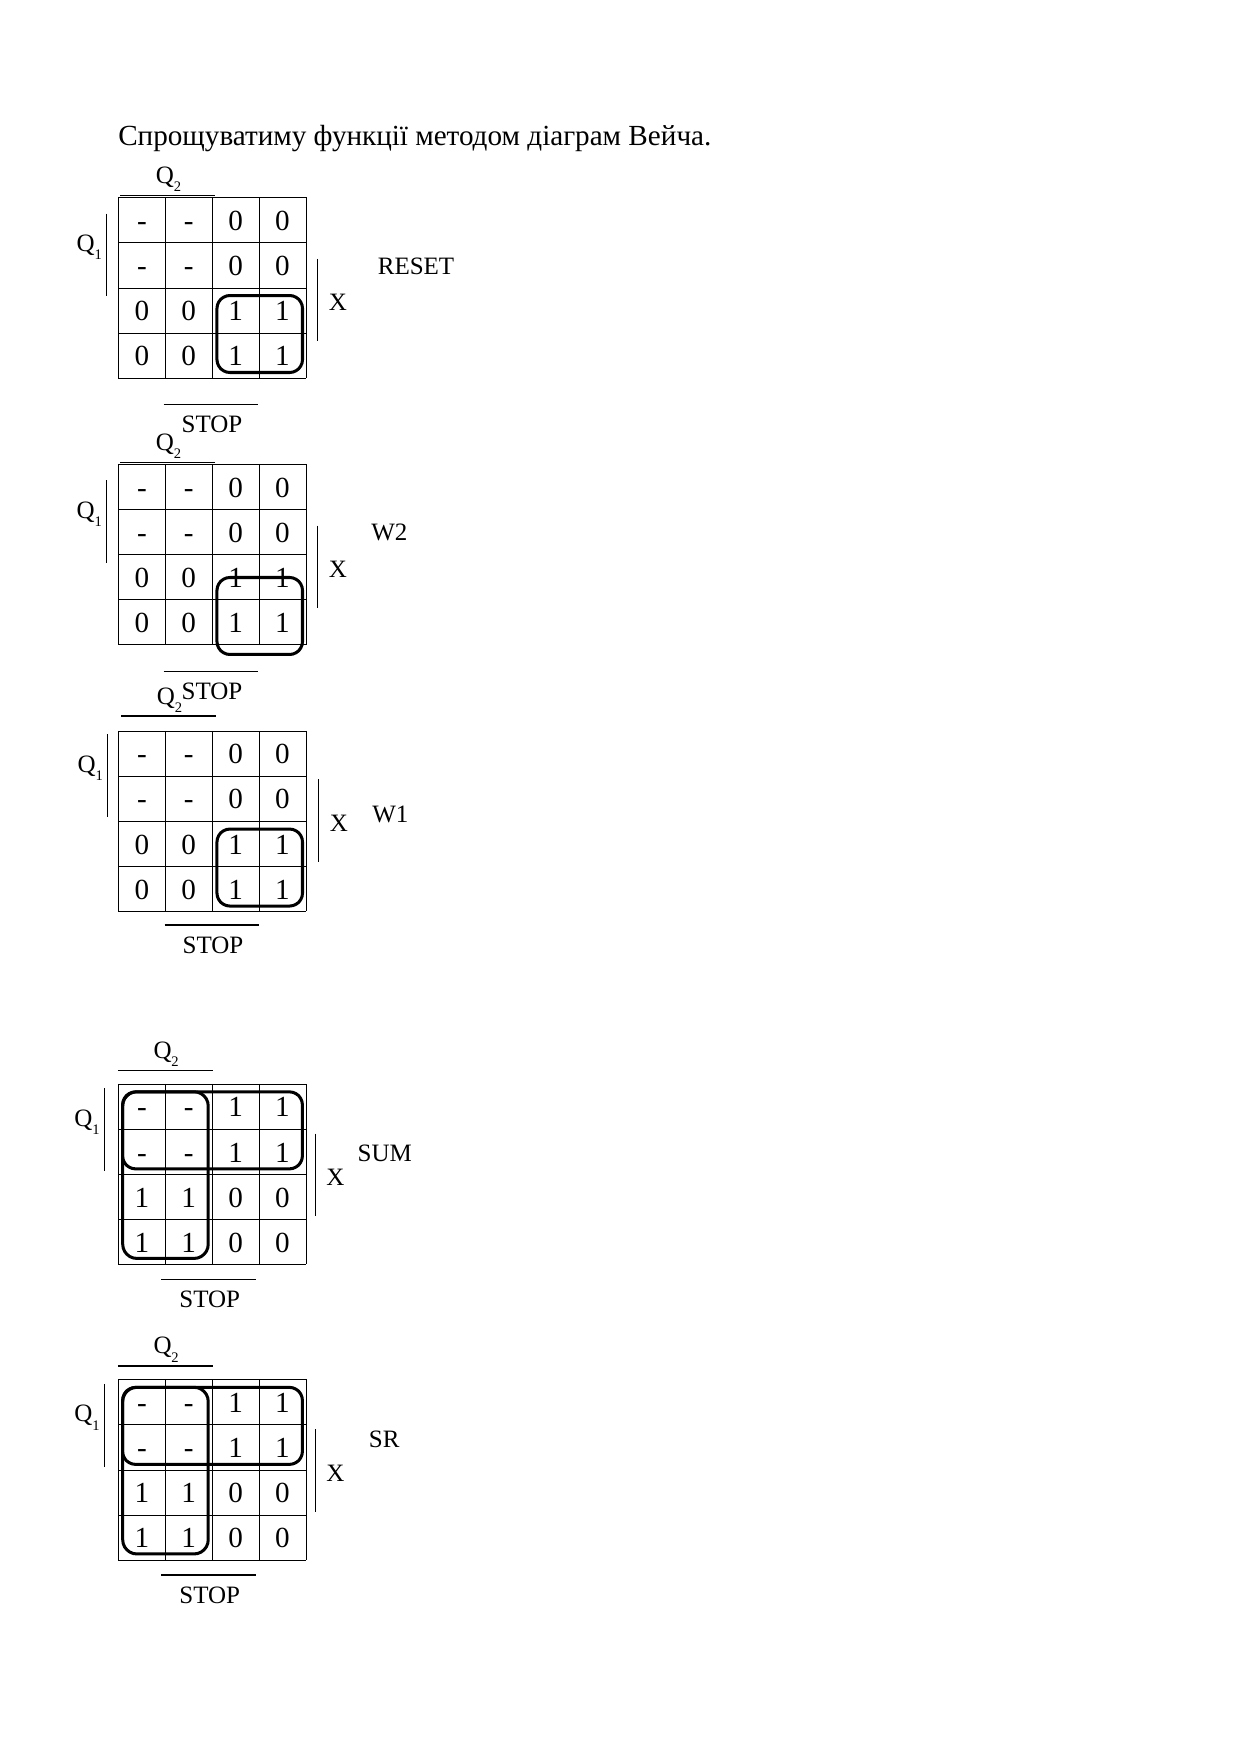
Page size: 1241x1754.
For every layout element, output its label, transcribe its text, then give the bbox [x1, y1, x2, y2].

table_cell 0 [119, 822, 165, 866]
table_cell 1 [119, 1516, 165, 1560]
table_cell 0 [119, 289, 165, 332]
table_cell 1 [260, 600, 300, 644]
table_cell 1 [260, 822, 306, 866]
table_cell - [166, 243, 212, 287]
table_cell - [125, 1130, 165, 1167]
table_cell 0 [213, 1516, 259, 1560]
table_cell 1 [213, 822, 259, 866]
table_header - [166, 732, 212, 776]
table_header - [205, 1389, 212, 1424]
table_cell 0 [119, 600, 165, 644]
table_cell 0 [213, 777, 259, 821]
table_cell 0 [260, 777, 306, 821]
table_header - [166, 198, 212, 242]
table_cell 1 [260, 1425, 306, 1469]
table_cell 1 [260, 289, 306, 332]
table_cell 1 [213, 867, 259, 911]
table_header - [125, 1389, 165, 1424]
table_cell 0 [119, 867, 165, 911]
table_cell 1 [213, 555, 259, 599]
table_cell 0 [166, 822, 212, 866]
table_cell 1 [260, 555, 306, 599]
table_cell 1 [213, 334, 259, 378]
table_header 0 [213, 732, 259, 776]
table_header 0 [213, 198, 259, 242]
table_cell 0 [260, 1220, 306, 1264]
table_cell 0 [166, 289, 212, 332]
table_header - [166, 465, 212, 509]
table_cell 0 [213, 1220, 259, 1264]
table_header - [166, 1389, 206, 1424]
table_cell 1 [166, 1516, 212, 1560]
table_cell 0 [213, 1471, 259, 1514]
table_cell 1 [219, 600, 259, 644]
table_cell 0 [260, 1516, 306, 1560]
table_cell 0 [260, 1175, 306, 1219]
table_cell 0 [213, 243, 259, 287]
table_cell - [125, 1425, 165, 1462]
table_cell - [166, 510, 212, 554]
table_cell - [119, 243, 165, 287]
table_cell 1 [213, 289, 259, 332]
table_header 0 [213, 465, 259, 509]
table_header - [166, 1085, 212, 1090]
table_cell 1 [125, 1175, 165, 1219]
table_header - [166, 1380, 212, 1385]
table_header 1 [213, 1094, 259, 1129]
table_cell 0 [119, 334, 165, 378]
table_header - [166, 1094, 206, 1129]
table_cell - [119, 777, 165, 821]
table_header 1 [260, 1380, 306, 1424]
table_cell 1 [213, 1425, 259, 1462]
table_cell 1 [119, 1220, 165, 1264]
table_cell 0 [166, 867, 212, 911]
table_cell 0 [166, 555, 212, 599]
table_cell - [119, 510, 165, 554]
table_cell 0 [260, 1471, 306, 1514]
table_cell 0 [213, 1175, 259, 1219]
table_header - [119, 1380, 165, 1424]
table_cell 0 [166, 334, 212, 378]
table_header 0 [260, 198, 306, 242]
table_cell 1 [166, 1471, 206, 1514]
table_cell 1 [260, 1130, 306, 1174]
table_header - [119, 732, 165, 776]
table_header 1 [260, 1085, 306, 1129]
table_cell - [125, 1463, 165, 1469]
table_cell 1 [260, 867, 306, 911]
table_header 1 [213, 1389, 259, 1424]
table_header - [125, 1094, 165, 1129]
table_cell 0 [260, 243, 306, 287]
table_cell - [166, 1425, 206, 1462]
table_cell - [166, 777, 212, 821]
table_cell 1 [166, 1220, 212, 1264]
table_cell 1 [213, 1130, 259, 1167]
table_cell 0 [260, 510, 306, 554]
table_cell - [166, 1130, 206, 1167]
table_header - [119, 198, 165, 242]
table_header - [119, 1085, 165, 1129]
table_header [213, 1380, 259, 1385]
table_header 0 [260, 732, 306, 776]
table_header 0 [260, 465, 306, 509]
table_header - [119, 465, 165, 509]
table_cell 1 [166, 1175, 206, 1219]
table_cell 0 [119, 555, 165, 599]
table_cell 1 [260, 334, 306, 378]
text Спрощуватиму функції методом діаграм Вейча. [118, 118, 1122, 152]
table_header [213, 1085, 259, 1090]
table_cell - [125, 1167, 165, 1174]
table_cell 1 [125, 1471, 165, 1514]
table_cell 0 [166, 600, 212, 644]
table_cell 0 [213, 510, 259, 554]
table_header - [206, 1094, 212, 1129]
